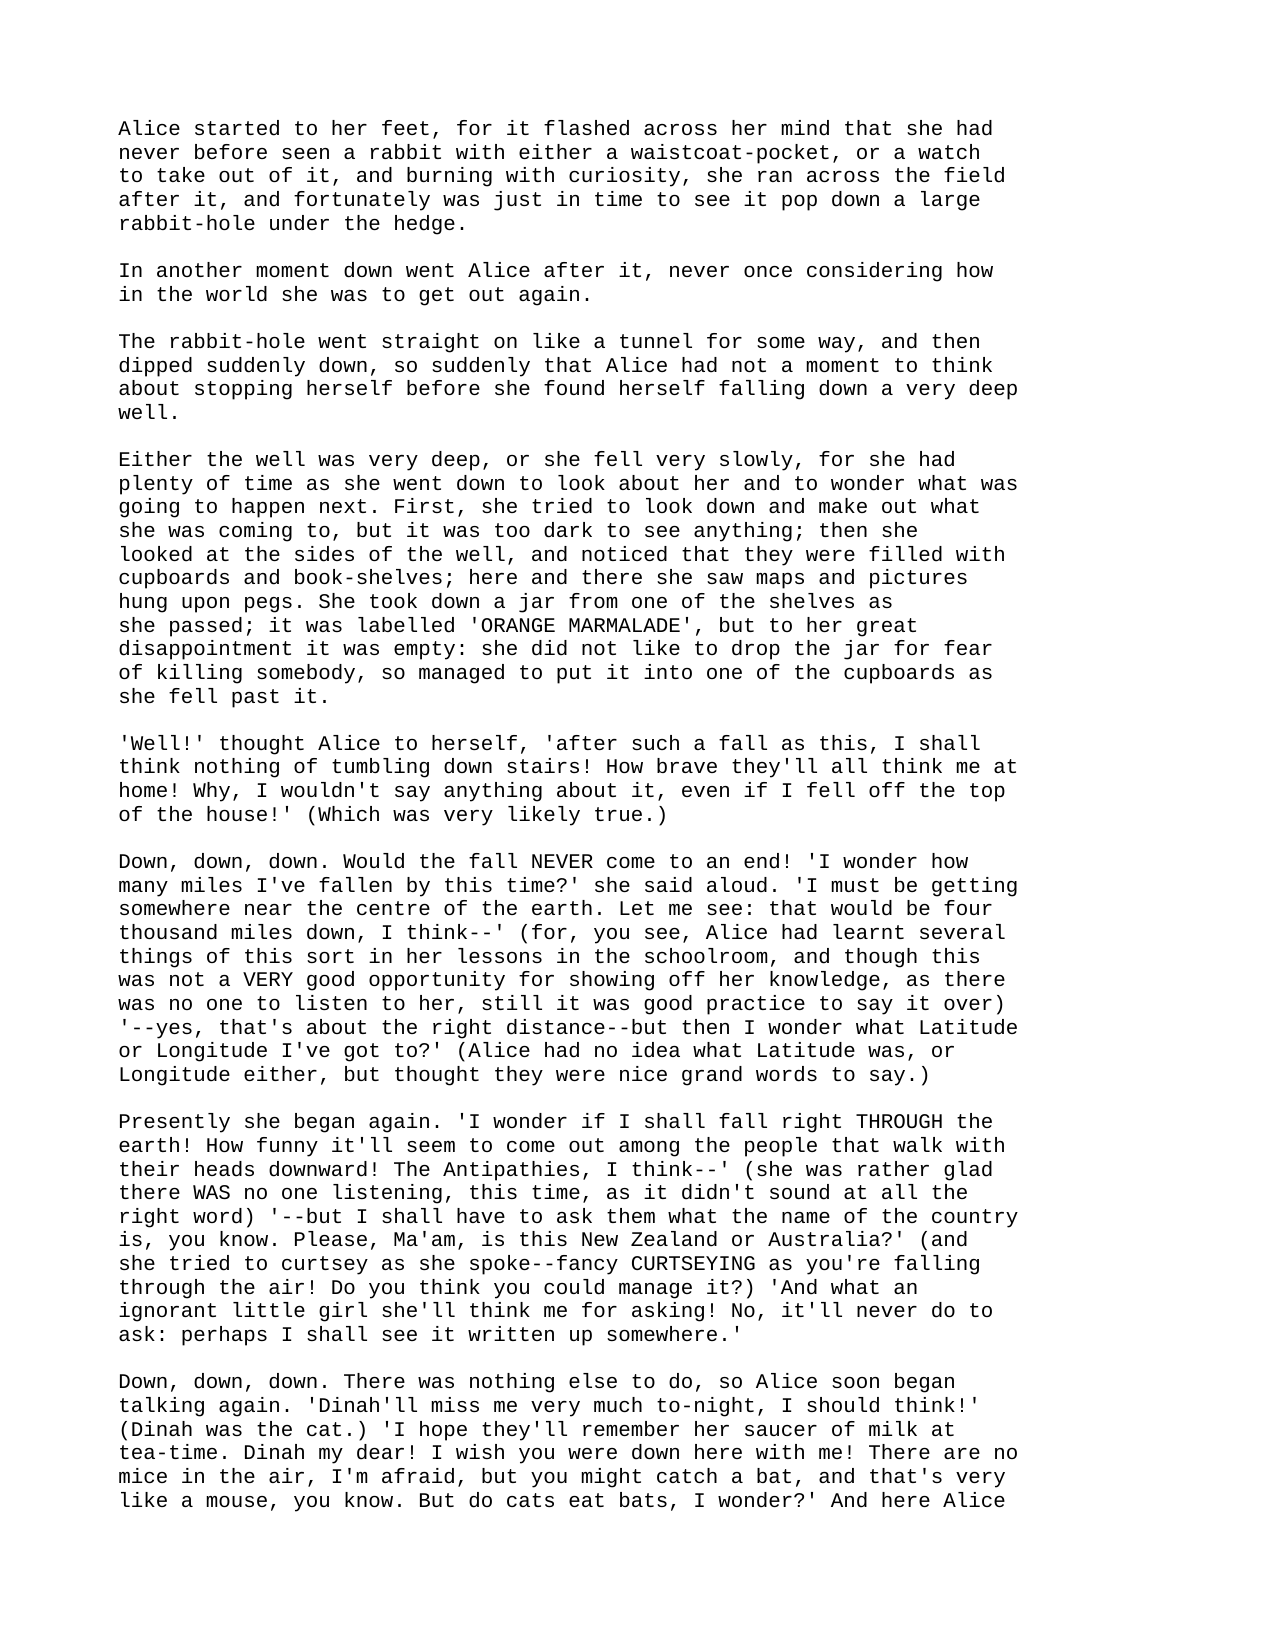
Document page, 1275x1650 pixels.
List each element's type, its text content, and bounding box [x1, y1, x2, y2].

text thousand miles down, I think--' (for, you see, Alice had learnt several [118, 922, 1157, 946]
text or Longitude I've got to?' (Alice had no idea what Latitude was, or [118, 1040, 1157, 1064]
text things of this sort in her lessons in the schoolroom, and though this [118, 946, 1157, 969]
text ignorant little girl she'll think me for asking! No, it'll never do to [118, 1300, 1157, 1324]
text Either the well was very deep, or she fell very slowly, for she had [118, 449, 1157, 473]
text disappointment it was empty: she did not like to drop the jar for fear [118, 638, 1157, 662]
text about stopping herself before she found herself falling down a very deep [118, 378, 1157, 402]
text well. [118, 402, 1157, 426]
text rabbit-hole under the hedge. [118, 213, 1157, 236]
text Presently she began again. 'I wonder if I shall fall right THROUGH the [118, 1111, 1157, 1135]
text earth! How funny it'll seem to come out among the people that walk with [118, 1135, 1157, 1158]
text of the house!' (Which was very likely true.) [118, 804, 1157, 827]
text cupboards and book-shelves; here and there she saw maps and pictures [118, 567, 1157, 591]
text to take out of it, and burning with curiosity, she ran across the field [118, 165, 1157, 189]
text The rabbit-hole went straight on like a tunnel for some way, and then [118, 331, 1157, 354]
text like a mouse, you know. But do cats eat bats, I wonder?' And here Alice [118, 1489, 1157, 1513]
text never before seen a rabbit with either a waistcoat-pocket, or a watch [118, 142, 1157, 165]
text she was coming to, but it was too dark to see anything; then she [118, 520, 1157, 544]
text through the air! Do you think you could manage it?) 'And what an [118, 1277, 1157, 1300]
text was not a VERY good opportunity for showing off her knowledge, as there [118, 969, 1157, 993]
text mice in the air, I'm afraid, but you might catch a bat, and that's very [118, 1466, 1157, 1489]
text tea-time. Dinah my dear! I wish you were down here with me! There are no [118, 1442, 1157, 1466]
text Alice started to her feet, for it flashed across her mind that she had [118, 118, 1157, 142]
text many miles I've fallen by this time?' she said aloud. 'I must be getting [118, 875, 1157, 898]
text in the world she was to get out again. [118, 284, 1157, 307]
text of killing somebody, so managed to put it into one of the cupboards as [118, 662, 1157, 686]
text looked at the sides of the well, and noticed that they were filled with [118, 544, 1157, 567]
text after it, and fortunately was just in time to see it pop down a large [118, 189, 1157, 213]
text '--yes, that's about the right distance--but then I wonder what Latitude [118, 1017, 1157, 1040]
text plenty of time as she went down to look about her and to wonder what was [118, 473, 1157, 496]
text she passed; it was labelled 'ORANGE MARMALADE', but to her great [118, 615, 1157, 638]
text 'Well!' thought Alice to herself, 'after such a fall as this, I shall [118, 733, 1157, 757]
text dipped suddenly down, so suddenly that Alice had not a moment to think [118, 354, 1157, 378]
text ask: perhaps I shall see it written up somewhere.' [118, 1324, 1157, 1348]
text their heads downward! The Antipathies, I think--' (she was rather glad [118, 1158, 1157, 1182]
text Down, down, down. There was nothing else to do, so Alice soon began [118, 1371, 1157, 1395]
text there WAS no one listening, this time, as it didn't sound at all the [118, 1182, 1157, 1206]
text she fell past it. [118, 686, 1157, 709]
text (Dinah was the cat.) 'I hope they'll remember her saucer of milk at [118, 1419, 1157, 1442]
text somewhere near the centre of the earth. Let me see: that would be four [118, 898, 1157, 922]
text she tried to curtsey as she spoke--fancy CURTSEYING as you're falling [118, 1253, 1157, 1277]
text was no one to listen to her, still it was good practice to say it over) [118, 993, 1157, 1017]
text talking again. 'Dinah'll miss me very much to-night, I should think!' [118, 1395, 1157, 1419]
text Down, down, down. Would the fall NEVER come to an end! 'I wonder how [118, 851, 1157, 875]
text Longitude either, but thought they were nice grand words to say.) [118, 1064, 1157, 1088]
text hung upon pegs. She took down a jar from one of the shelves as [118, 591, 1157, 615]
text going to happen next. First, she tried to look down and make out what [118, 496, 1157, 520]
text home! Why, I wouldn't say anything about it, even if I fell off the top [118, 780, 1157, 804]
text right word) '--but I shall have to ask them what the name of the country [118, 1206, 1157, 1229]
text is, you know. Please, Ma'am, is this New Zealand or Australia?' (and [118, 1229, 1157, 1253]
text In another moment down went Alice after it, never once considering how [118, 260, 1157, 284]
text think nothing of tumbling down stairs! How brave they'll all think me at [118, 757, 1157, 780]
